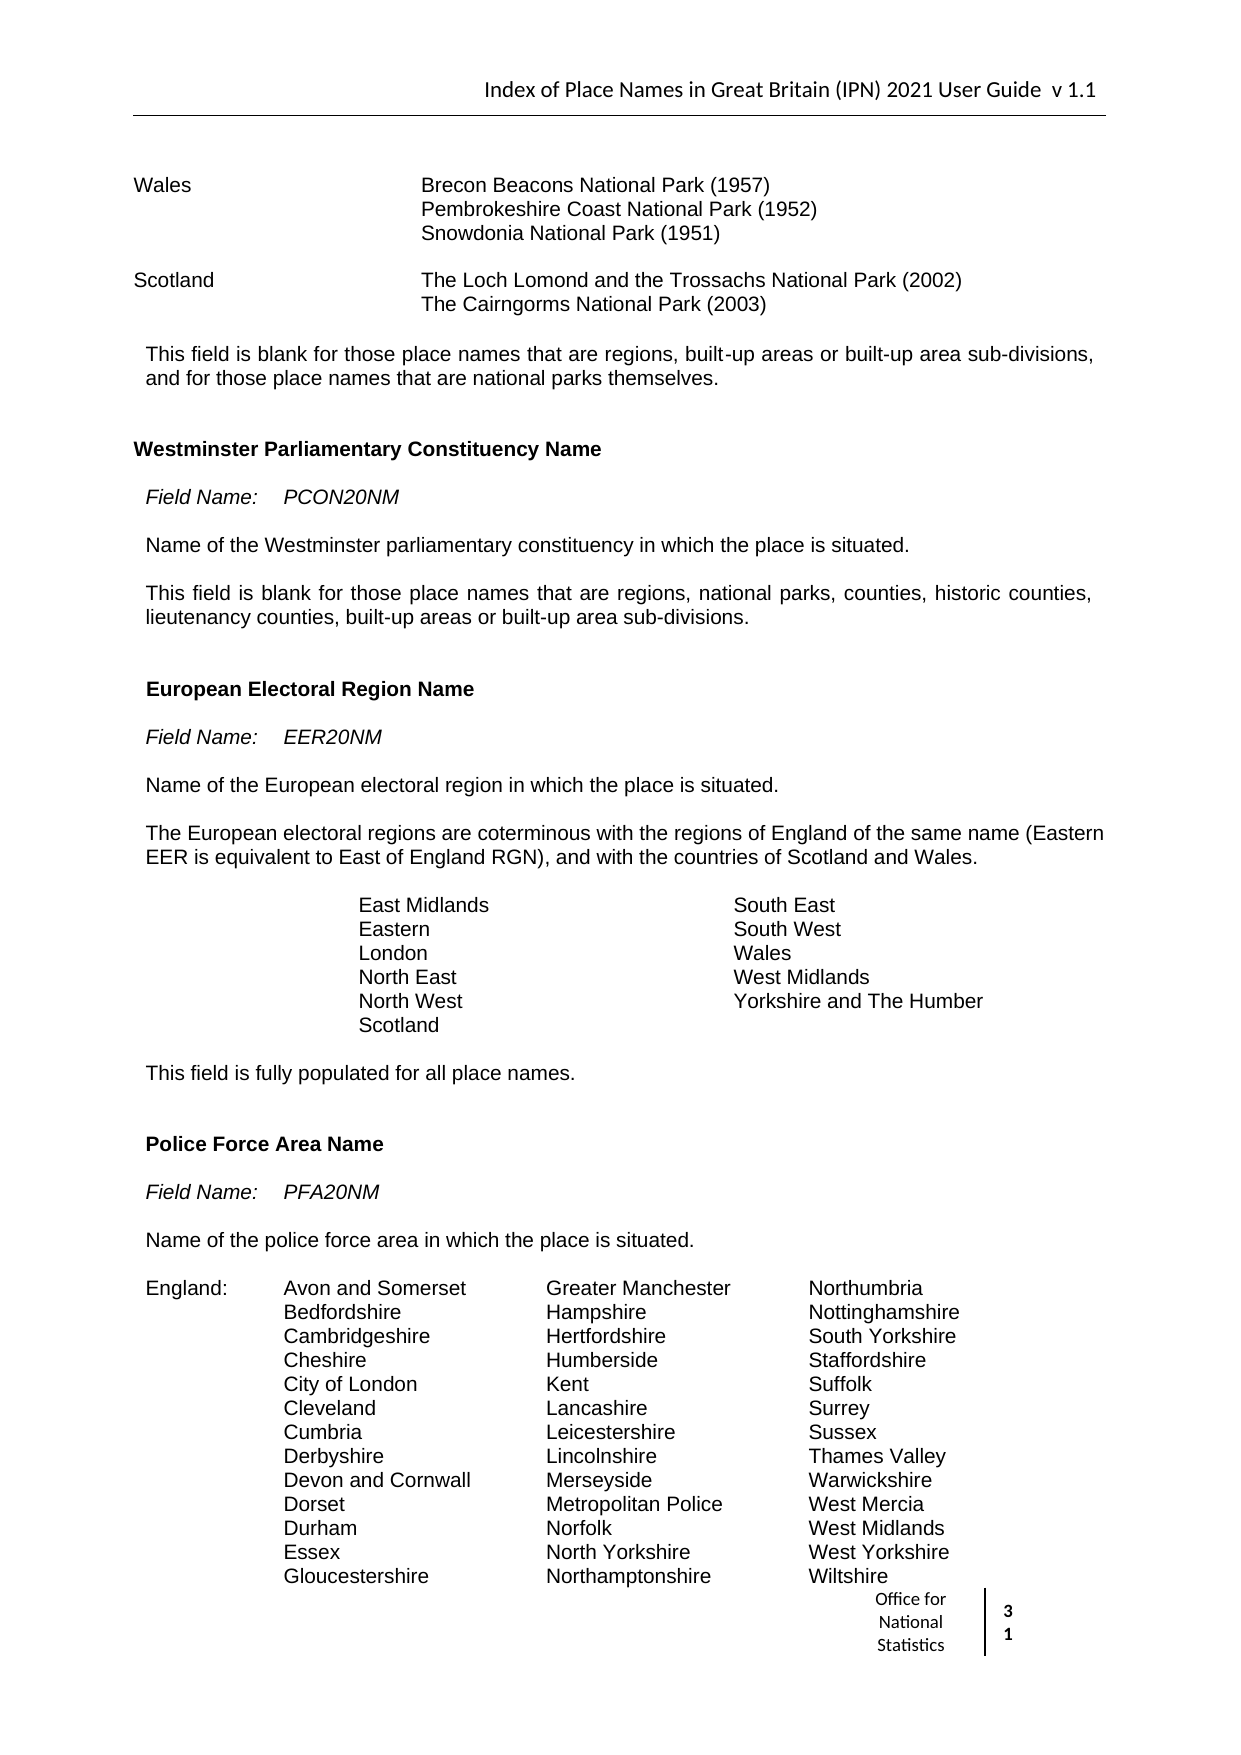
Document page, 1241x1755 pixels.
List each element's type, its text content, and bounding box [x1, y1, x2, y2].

text City of London Kent Suffolk [145, 1372, 991, 1396]
text Name of the police force area in which the place is situated. [145, 1228, 991, 1252]
text Cumbria Leicestershire Sussex [145, 1420, 991, 1444]
text Scotland [221, 1012, 1108, 1036]
text Field Name: PCON20NM [145, 485, 425, 509]
subtitle Snowdonia National Park (1951) [133, 220, 1108, 244]
text Cambridgeshire Hertfordshire South Yorkshire [145, 1324, 991, 1348]
text Field Name: PFA20NM [145, 1180, 1106, 1204]
text Field Name: EER20NM [145, 725, 1106, 749]
text London Wales [221, 941, 1108, 964]
text Bedfordshire Hampshire Nottinghamshire [220, 1300, 1094, 1324]
text Essex North Yorkshire West Yorkshire [145, 1539, 991, 1563]
subtitle Pembrokeshire Coast National Park (1952) [133, 196, 1108, 220]
text Durham Norfolk West Midlands [145, 1516, 991, 1539]
subtitle Westminster Parliamentary Constituency Name [133, 437, 677, 461]
text North West Yorkshire and The Humber [221, 988, 1108, 1012]
text Cleveland Lancashire Surrey [145, 1396, 991, 1420]
text Name of the Westminster parliamentary constituency in which the place is situated. [145, 533, 1075, 557]
subtitle Police Force Area Name [145, 1132, 1106, 1156]
text Cheshire Humberside Staffordshire [145, 1348, 991, 1372]
text This field is blank for those place names that are regions, national parks, counties, historic counties, lieutenancy counties, built-up areas or built-up area sub-divisions. [145, 581, 1094, 629]
text England: Avon and Somerset Greater Manchester Northumbria [145, 1276, 1106, 1300]
text This field is fully populated for all place names. [145, 1060, 1106, 1084]
subtitle Scotland The Loch Lomond and the Trossachs National Park (2002) [133, 268, 1108, 292]
subtitle Wales Brecon Beacons National Park (1957) [133, 172, 1108, 196]
text East Midlands South East [221, 893, 1108, 917]
subtitle European Electoral Region Name [146, 677, 1106, 701]
text Eastern South West [221, 917, 1108, 941]
text North East West Midlands [221, 964, 1108, 988]
text This field is blank for those place names that are regions, built-up areas or built-up area sub-divisions, and for those place names that are national parks themselves. [145, 341, 1094, 389]
text The European electoral regions are coterminous with the regions of England of the same name (Eastern EER is equivalent to East of England RGN), and with the countries of Scotland and Wales. [145, 821, 1106, 868]
text Dorset Metropolitan Police West Mercia [145, 1492, 991, 1516]
text Derbyshire Lincolnshire Thames Valley [145, 1444, 991, 1468]
text Devon and Cornwall Merseyside Warwickshire [145, 1468, 991, 1492]
text Name of the European electoral region in which the place is situated. [145, 773, 991, 797]
text Gloucestershire Northamptonshire Wiltshire [145, 1563, 991, 1587]
subtitle The Cairngorms National Park (2003) [133, 292, 1108, 316]
